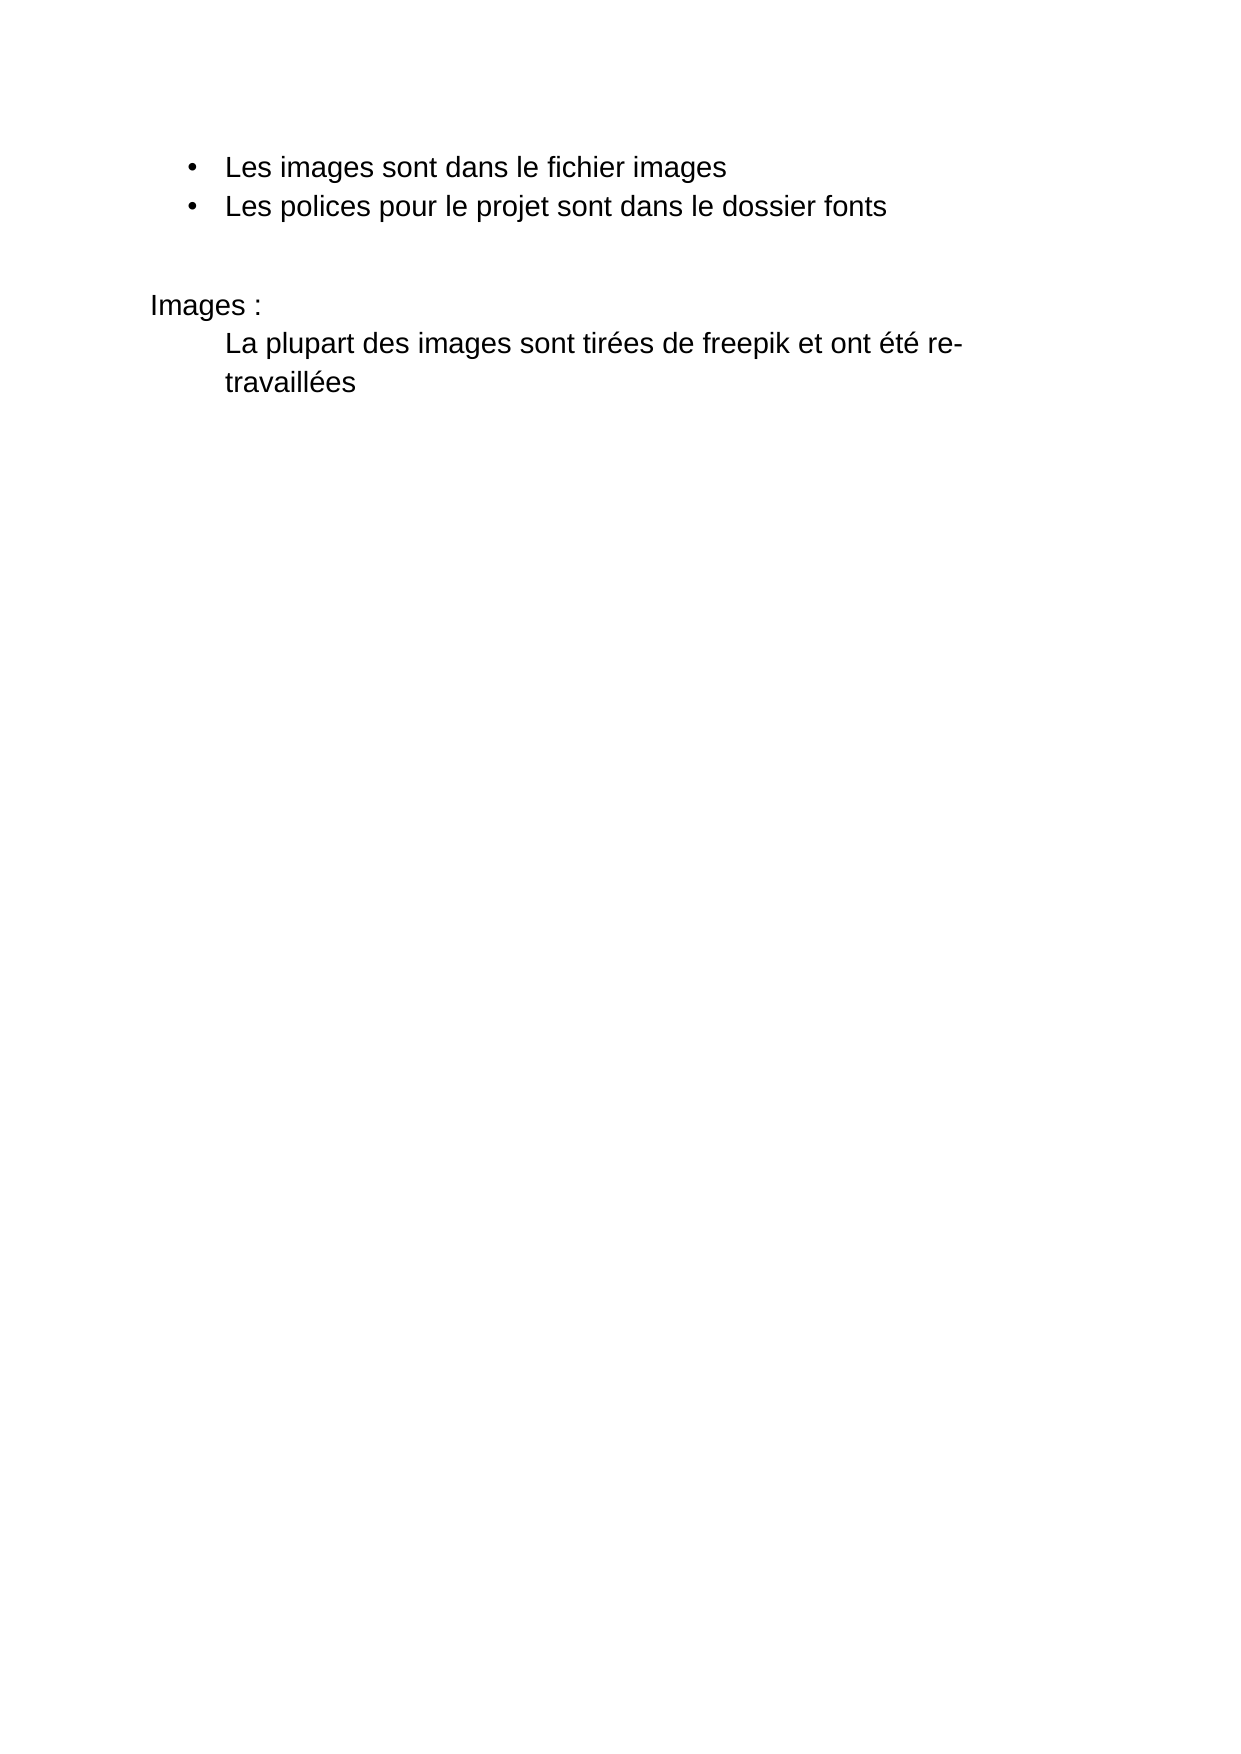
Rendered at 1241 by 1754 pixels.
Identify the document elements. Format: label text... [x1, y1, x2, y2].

list Les polices pour le projet sont dans le dossier fonts [187, 189, 1090, 222]
list Les images sont dans le fichier images [187, 150, 1090, 184]
text La plupart des images sont tirées de freepik et ont été re- travaillées [150, 326, 1090, 398]
text Images : [150, 288, 1090, 321]
